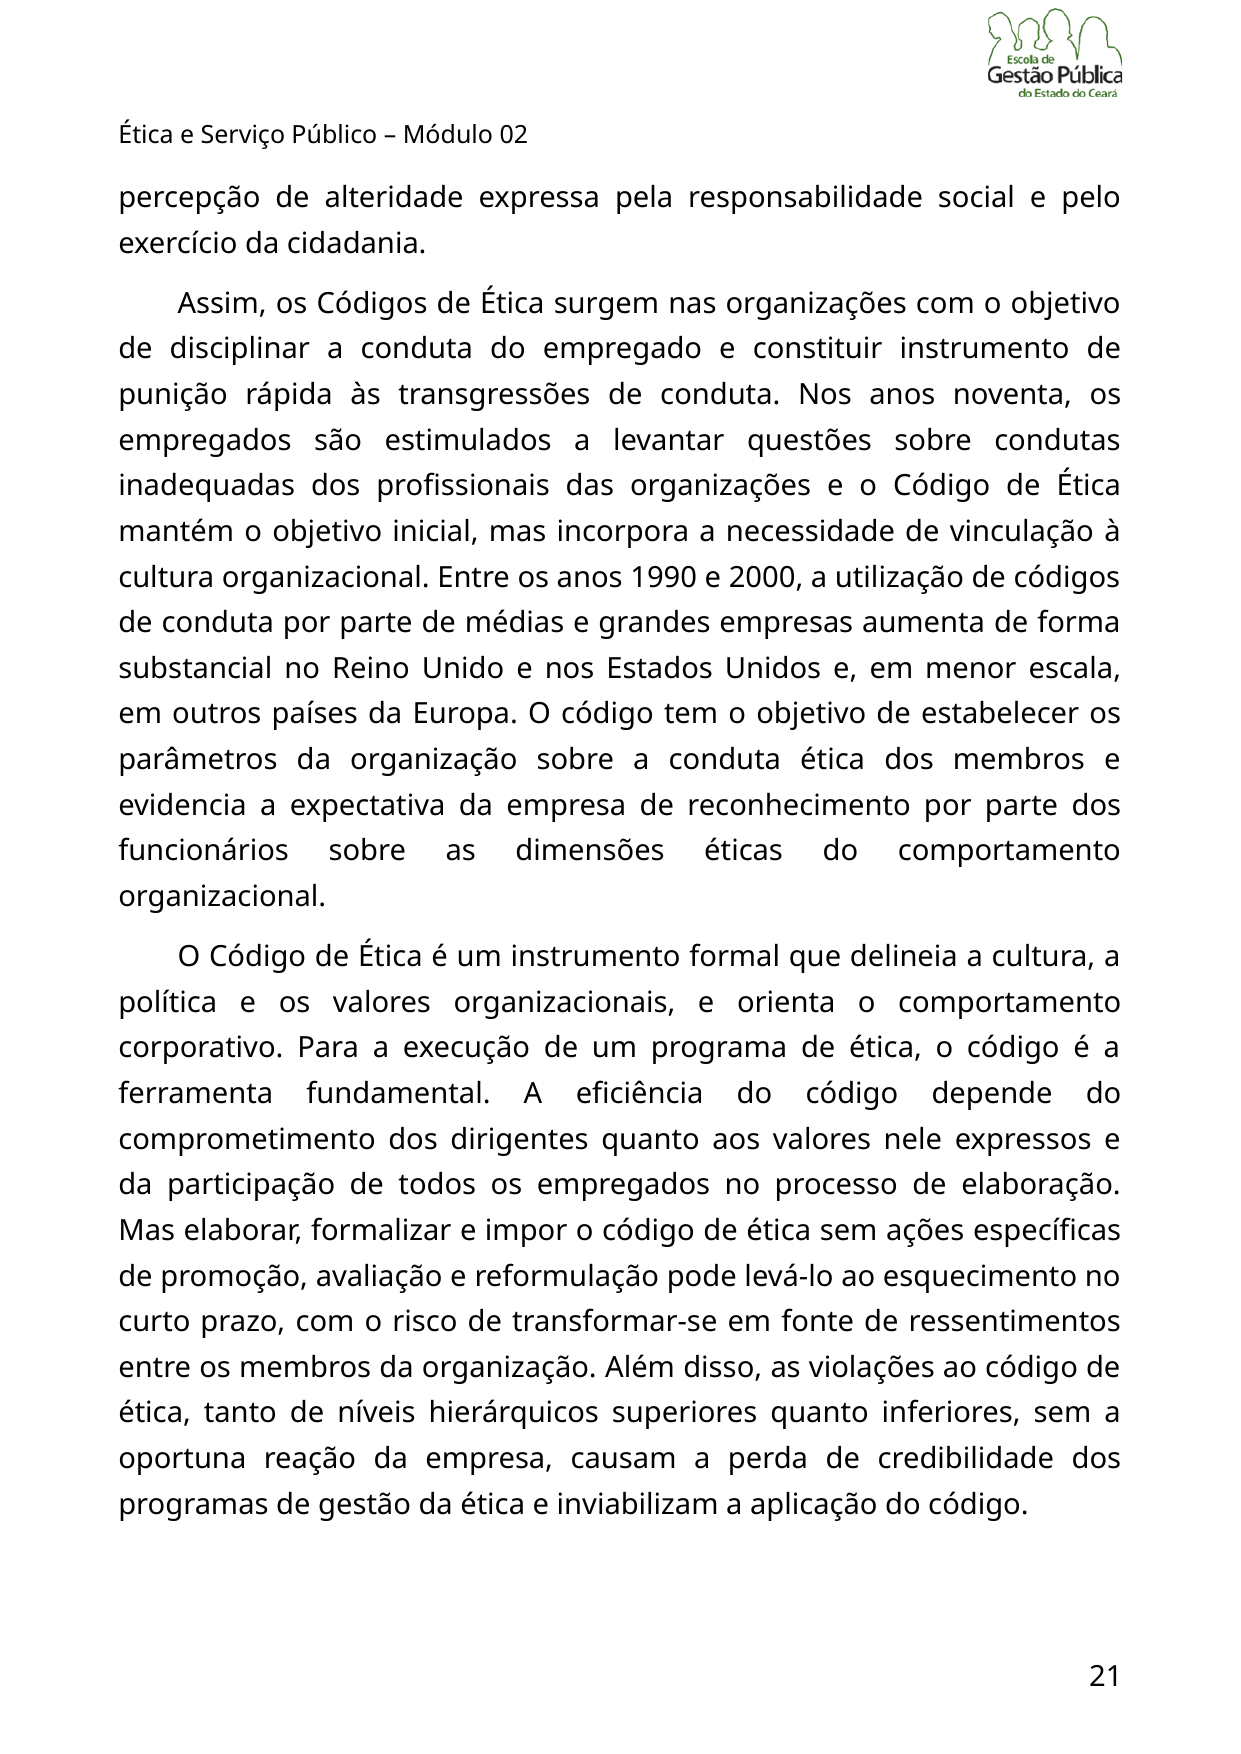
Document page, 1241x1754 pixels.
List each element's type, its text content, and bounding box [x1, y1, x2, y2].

text O Código de Ética é um instrumento formal que delineia a cultura, a política e os valores organizacionais, e orienta o comportamento corporativo. Para a execução de um programa de ética, o código é a ferramenta fundamental. A eficiência do código depende do comprometimento dos dirigentes quanto aos valores nele expressos e da participação de todos os empregados no processo de elaboração. Mas elaborar, formalizar e impor o código de ética sem ações específicas de promoção, avaliação e reformulação pode levá-lo ao esquecimento no curto prazo, com o risco de transformar-se em fonte de ressentimentos entre os membros da organização. Além disso, as violações ao código de ética, tanto de níveis hierárquicos superiores quanto inferiores, sem a oportuna reação da empresa, causam a perda de credibilidade dos programas de gestão da ética e inviabilizam a aplicação do código. [118, 936, 1122, 1523]
text Assim, os Códigos de Ética surgem nas organizações com o objetivo de disciplinar a conduta do empregado e constituir instrumento de punição rápida às transgressões de conduta. Nos anos noventa, os empregados são estimulados a levantar questões sobre condutas inadequadas dos profissionais das organizações e o Código de Ética mantém o objetivo inicial, mas incorpora a necessidade de vinculação à cultura organizacional. Entre os anos 1990 e 2000, a utilização de códigos de conduta por parte de médias e grandes empresas aumenta de forma substancial no Reino Unido e nos Estados Unidos e, em menor escala, em outros países da Europa. O código tem o objetivo de estabelecer os parâmetros da organização sobre a conduta ética dos membros e evidencia a expectativa da empresa de reconhecimento por parte dos funcionários sobre as dimensões éticas do comportamento organizacional. [118, 282, 1122, 915]
picture [118, 8, 1123, 97]
text percepção de alteridade expressa pela responsabilidade social e pelo exercício da cidadania. [118, 176, 1122, 262]
